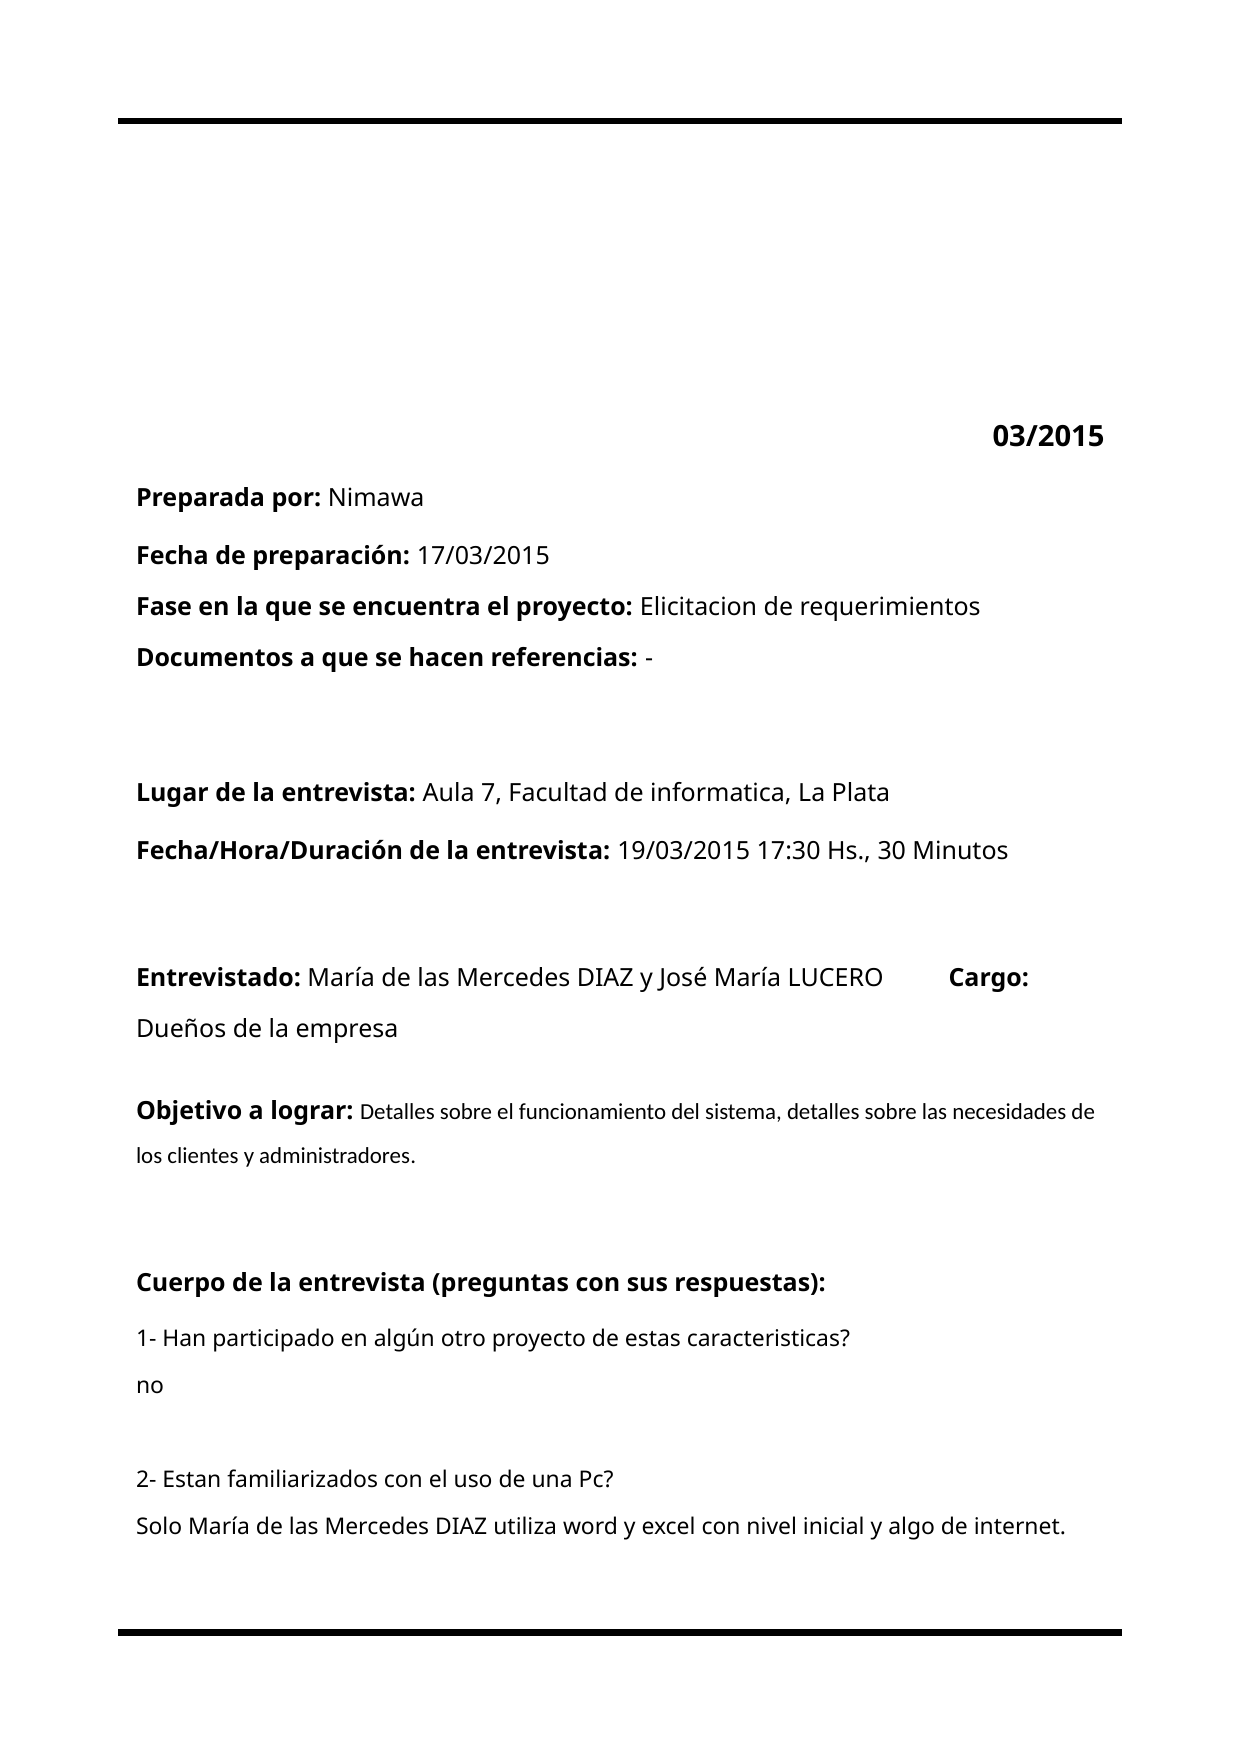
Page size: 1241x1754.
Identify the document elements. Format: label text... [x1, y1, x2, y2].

text Fecha/Hora/Duración de la entrevista: 19/03/2015 17:30 Hs., 30 Minutos [136, 832, 1104, 866]
text 03/2015 [436, 415, 1104, 455]
text Solo María de las Mercedes DIAZ utiliza word y excel con nivel inicial y algo de internet. [136, 1510, 1104, 1541]
subtitle Objetivo a lograr: Detalles sobre el funcionamiento del sistema, detalles sobre las necesidades de los clientes y administradores. [136, 1093, 1104, 1169]
subtitle Entrevistado: María de las Mercedes DIAZ y José María LUCERO Cargo: Dueños de la empresa [136, 959, 1104, 1044]
subtitle Lugar de la entrevista: Aula 7, Facultad de informatica, La Plata [136, 775, 1104, 809]
text no [136, 1369, 1104, 1400]
subtitle Cuerpo de la entrevista (preguntas con sus respuestas): [136, 1265, 1104, 1299]
text Fecha de preparación: 17/03/2015 [136, 537, 1104, 571]
text Documentos a que se hacen referencias: - [136, 639, 1104, 673]
text Fase en la que se encuentra el proyecto: Elicitacion de requerimientos [136, 588, 1104, 622]
text 2- Estan familiarizados con el uso de una Pc? [136, 1463, 1104, 1494]
text 1- Han participado en algún otro proyecto de estas caracteristicas? [136, 1322, 1104, 1353]
subtitle Preparada por: Nimawa [136, 480, 1104, 514]
